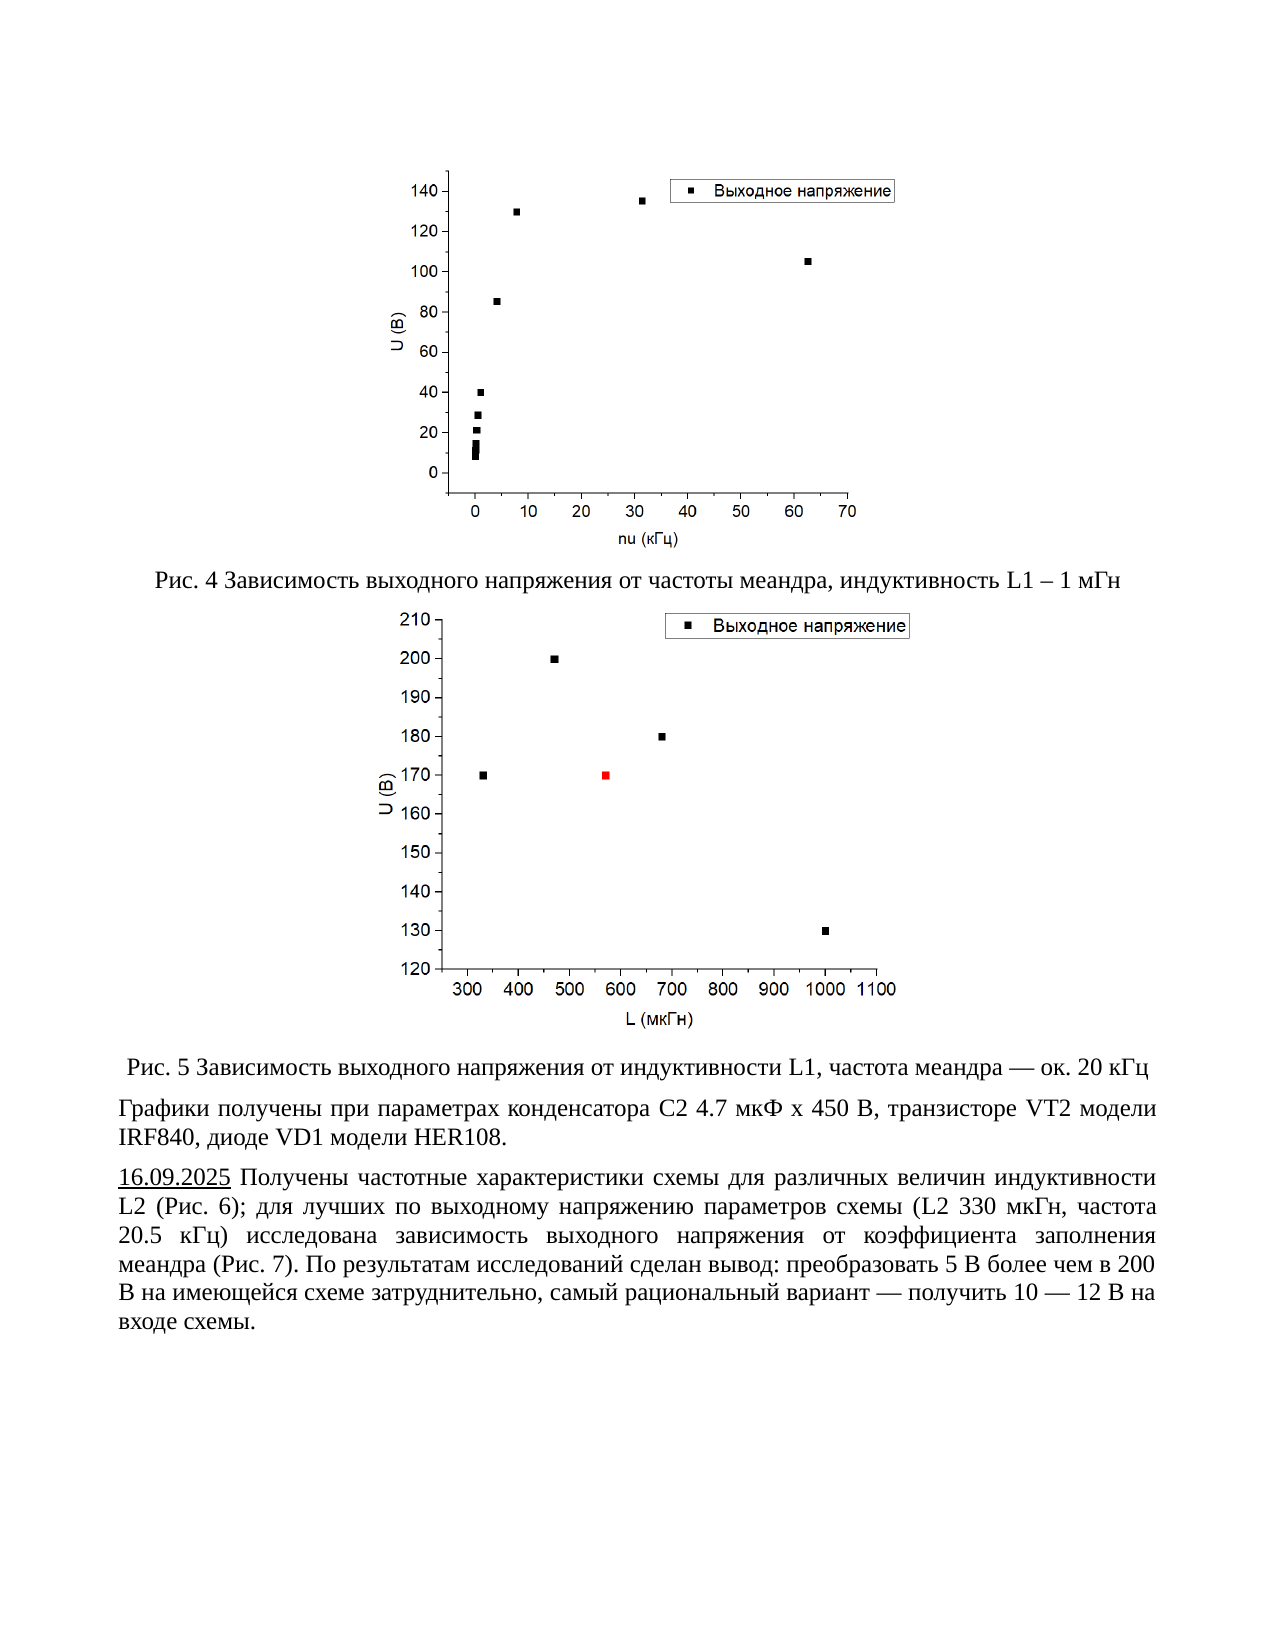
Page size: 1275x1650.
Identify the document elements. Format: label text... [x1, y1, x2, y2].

text 16.09.2025 Получены частотные характеристики схемы для различных величин индуктивности L2 (Рис. 6); для лучших по выходному напряжению параметров схемы (L2 330 мкГн, частота 20.5 кГц) исследована зависимость выходного напряжения от коэффициента заполнения меандра (Рис. 7). По результатам исследований сделан вывод: преобразовать 5 В более чем в 200 В на имеющейся схеме затруднительно, самый рациональный вариант — получить 10 — 12 В на входе схемы. [118, 1162, 1157, 1335]
text Рис. 4 Зависимость выходного напряжения от частоты меандра, индуктивность L1 – 1 мГн [118, 565, 1157, 594]
text Графики получены при параметрах конденсатора C2 4.7 мкФ х 450 В, транзисторе VT2 модели IRF840, диоде VD1 модели HER108. [118, 1093, 1157, 1151]
text Рис. 5 Зависимость выходного напряжения от индуктивности L1, частота меандра — ок. 20 кГц [118, 1052, 1157, 1081]
picture [356, 599, 920, 1036]
picture [373, 152, 902, 556]
